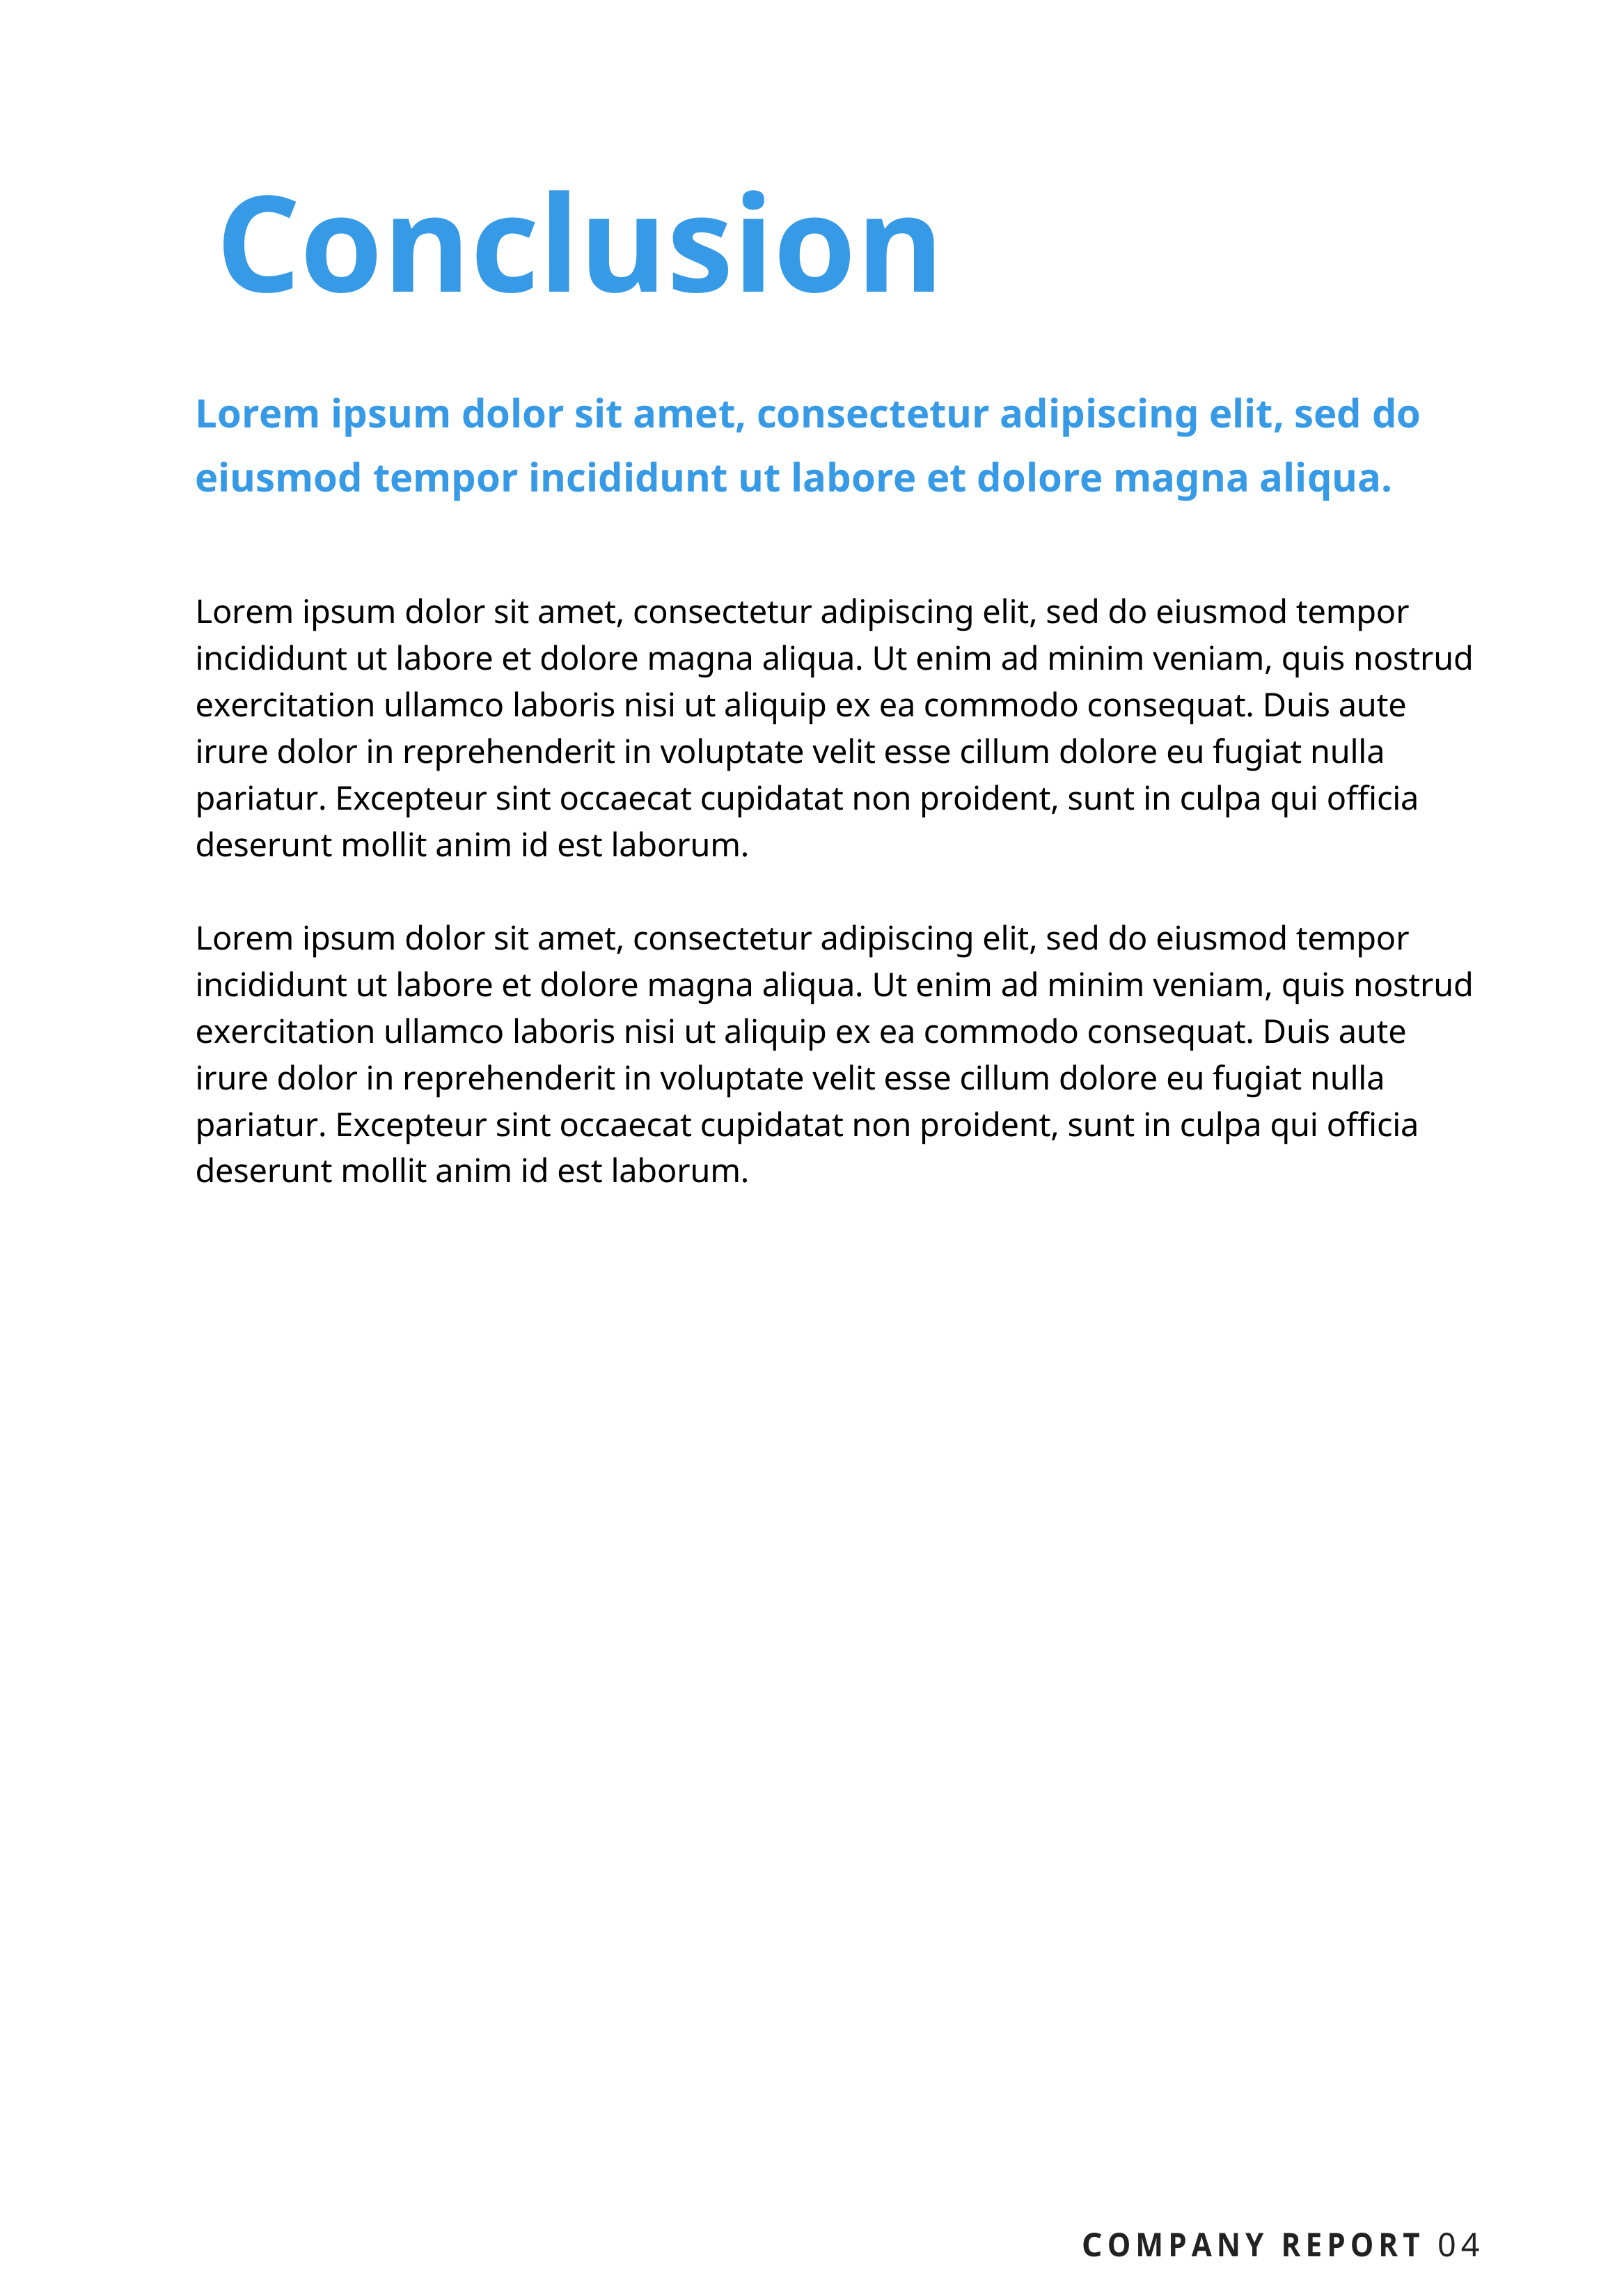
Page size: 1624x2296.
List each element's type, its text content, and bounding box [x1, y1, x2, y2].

subtitle Lorem ipsum dolor sit amet, consectetur adipiscing elit, sed do eiusmod tempor incididunt ut labore et dolore magna aliqua. [195, 386, 1480, 503]
subtitle Conclusion [216, 150, 1480, 331]
text COMPANY REPORT 04 [1010, 2222, 1480, 2267]
text Lorem ipsum dolor sit amet, consectetur adipiscing elit, sed do eiusmod tempor incididunt ut labore et dolore magna aliqua. Ut enim ad minim veniam, quis nostrud exercitation ullamco laboris nisi ut aliquip ex ea commodo consequat. Duis aute irure dolor in reprehenderit in voluptate velit esse cillum dolore eu fugiat nulla pariatur. Excepteur sint occaecat cupidatat non proident, sunt in culpa qui officia deserunt mollit anim id est laborum. [195, 588, 1480, 866]
text Lorem ipsum dolor sit amet, consectetur adipiscing elit, sed do eiusmod tempor incididunt ut labore et dolore magna aliqua. Ut enim ad minim veniam, quis nostrud exercitation ullamco laboris nisi ut aliquip ex ea commodo consequat. Duis aute irure dolor in reprehenderit in voluptate velit esse cillum dolore eu fugiat nulla pariatur. Excepteur sint occaecat cupidatat non proident, sunt in culpa qui officia deserunt mollit anim id est laborum. [195, 915, 1480, 1193]
